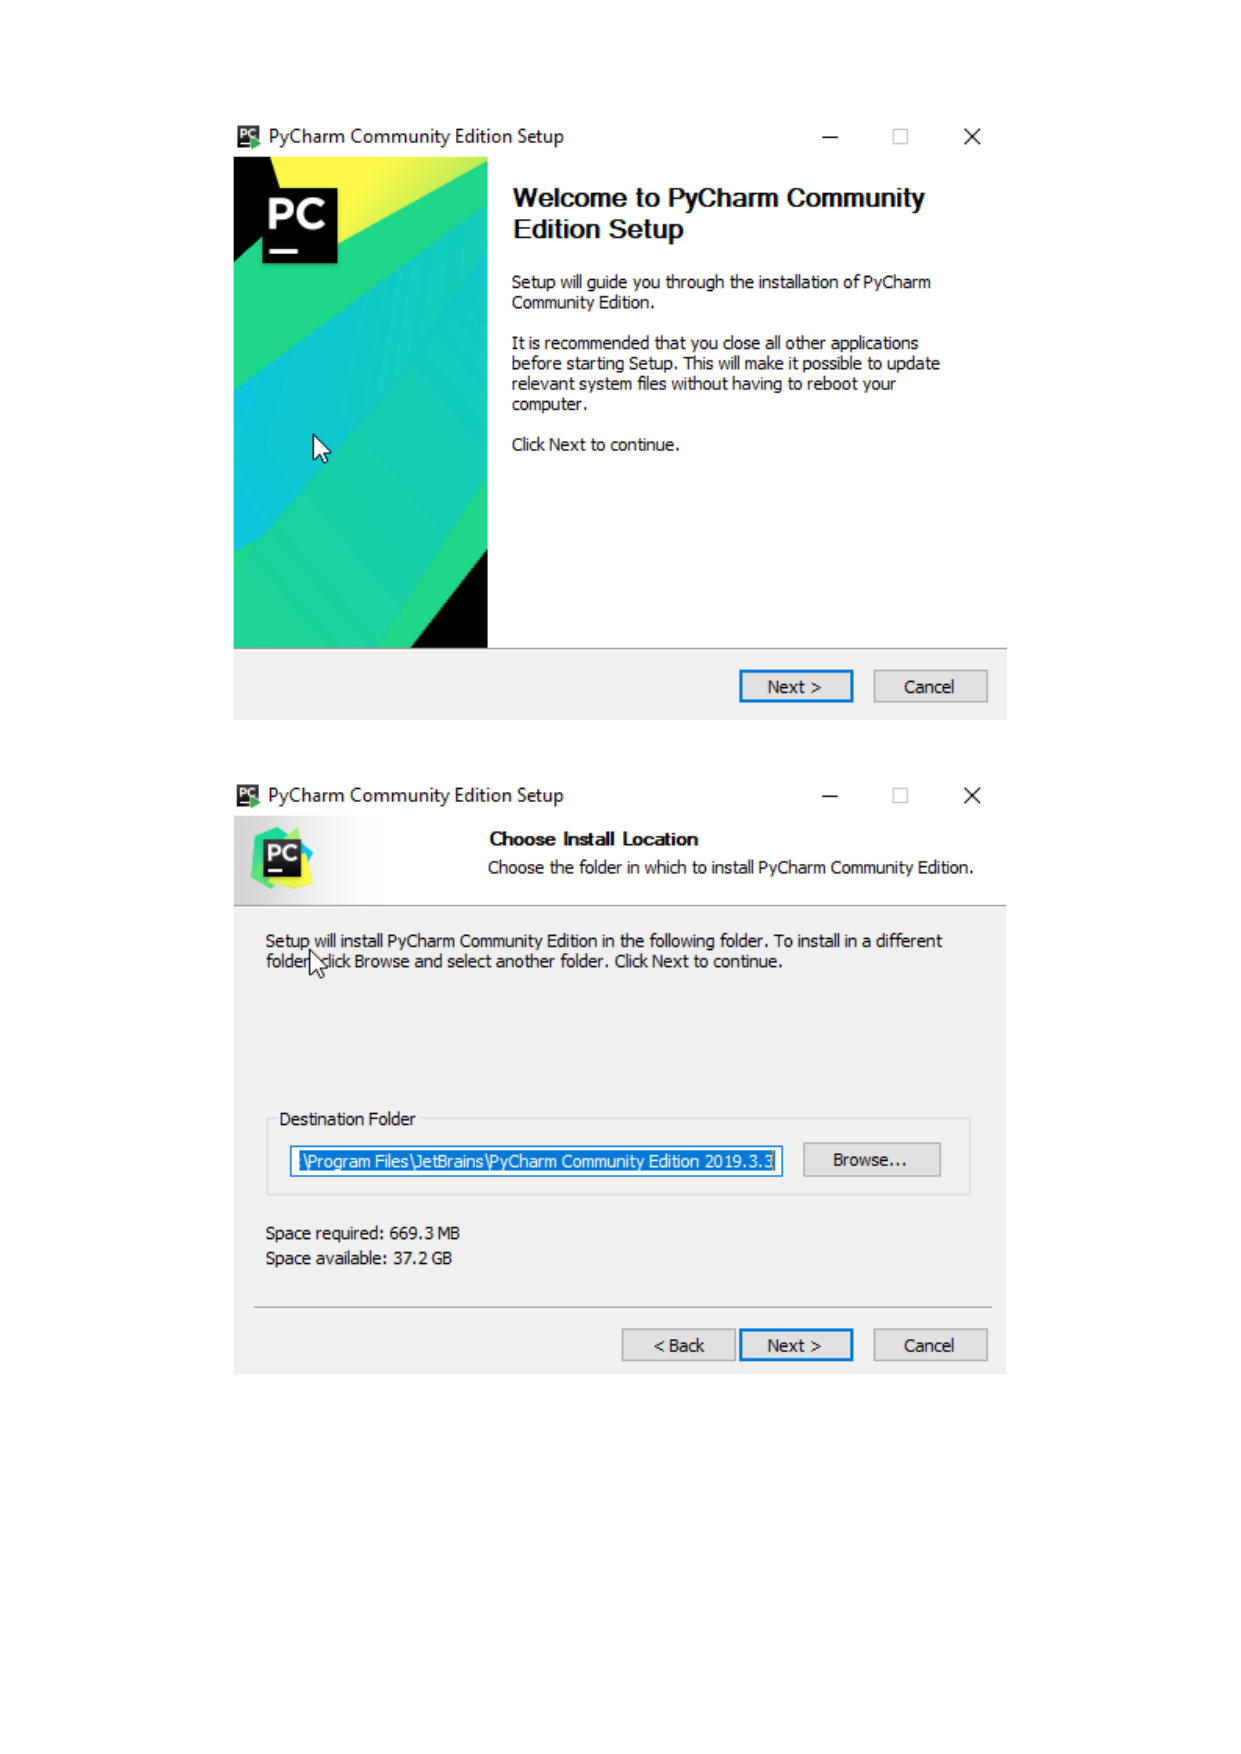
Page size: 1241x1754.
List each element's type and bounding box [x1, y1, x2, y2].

picture [233, 118, 1007, 720]
picture [234, 777, 1007, 1374]
